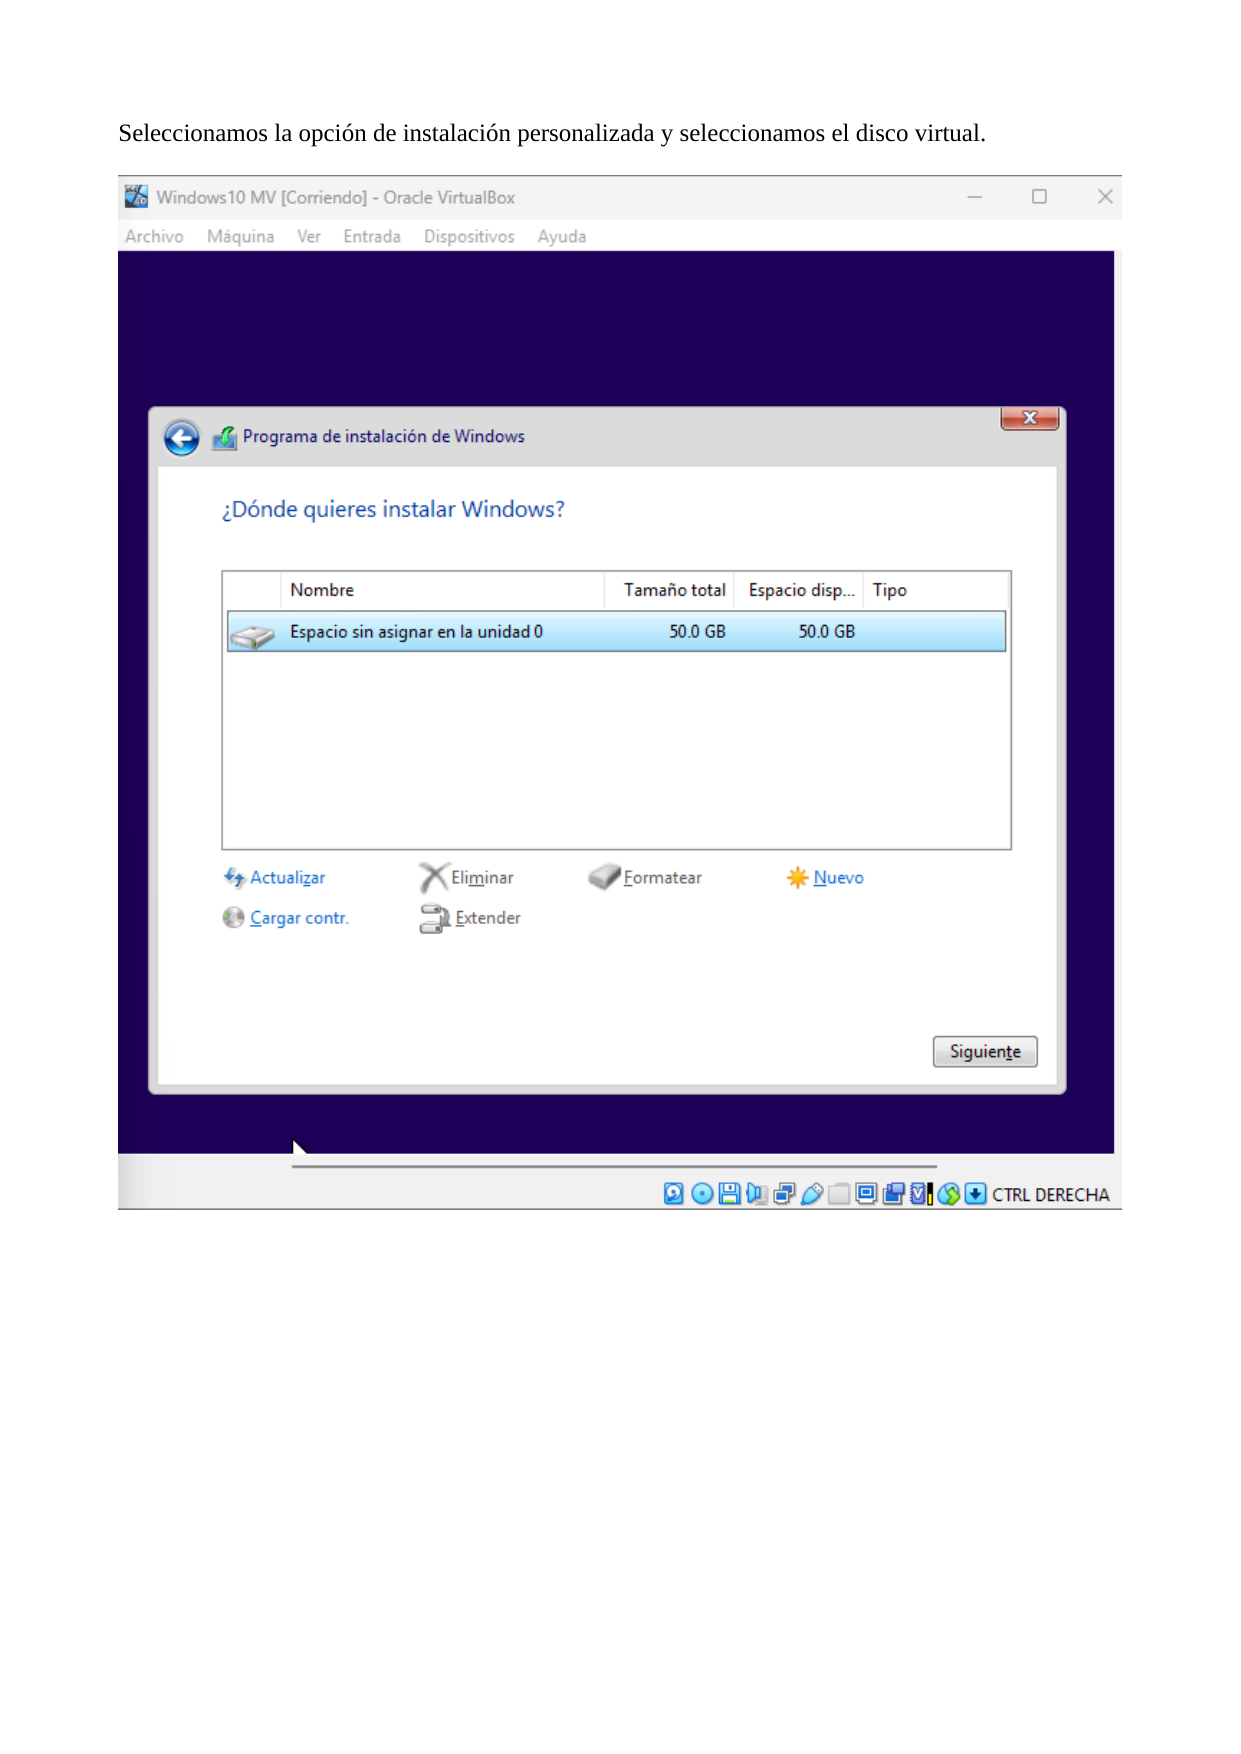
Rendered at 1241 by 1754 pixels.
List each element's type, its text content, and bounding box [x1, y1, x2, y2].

picture [118, 175, 1123, 1210]
text Seleccionamos la opción de instalación personalizada y seleccionamos el disco virtual. [118, 118, 1122, 147]
